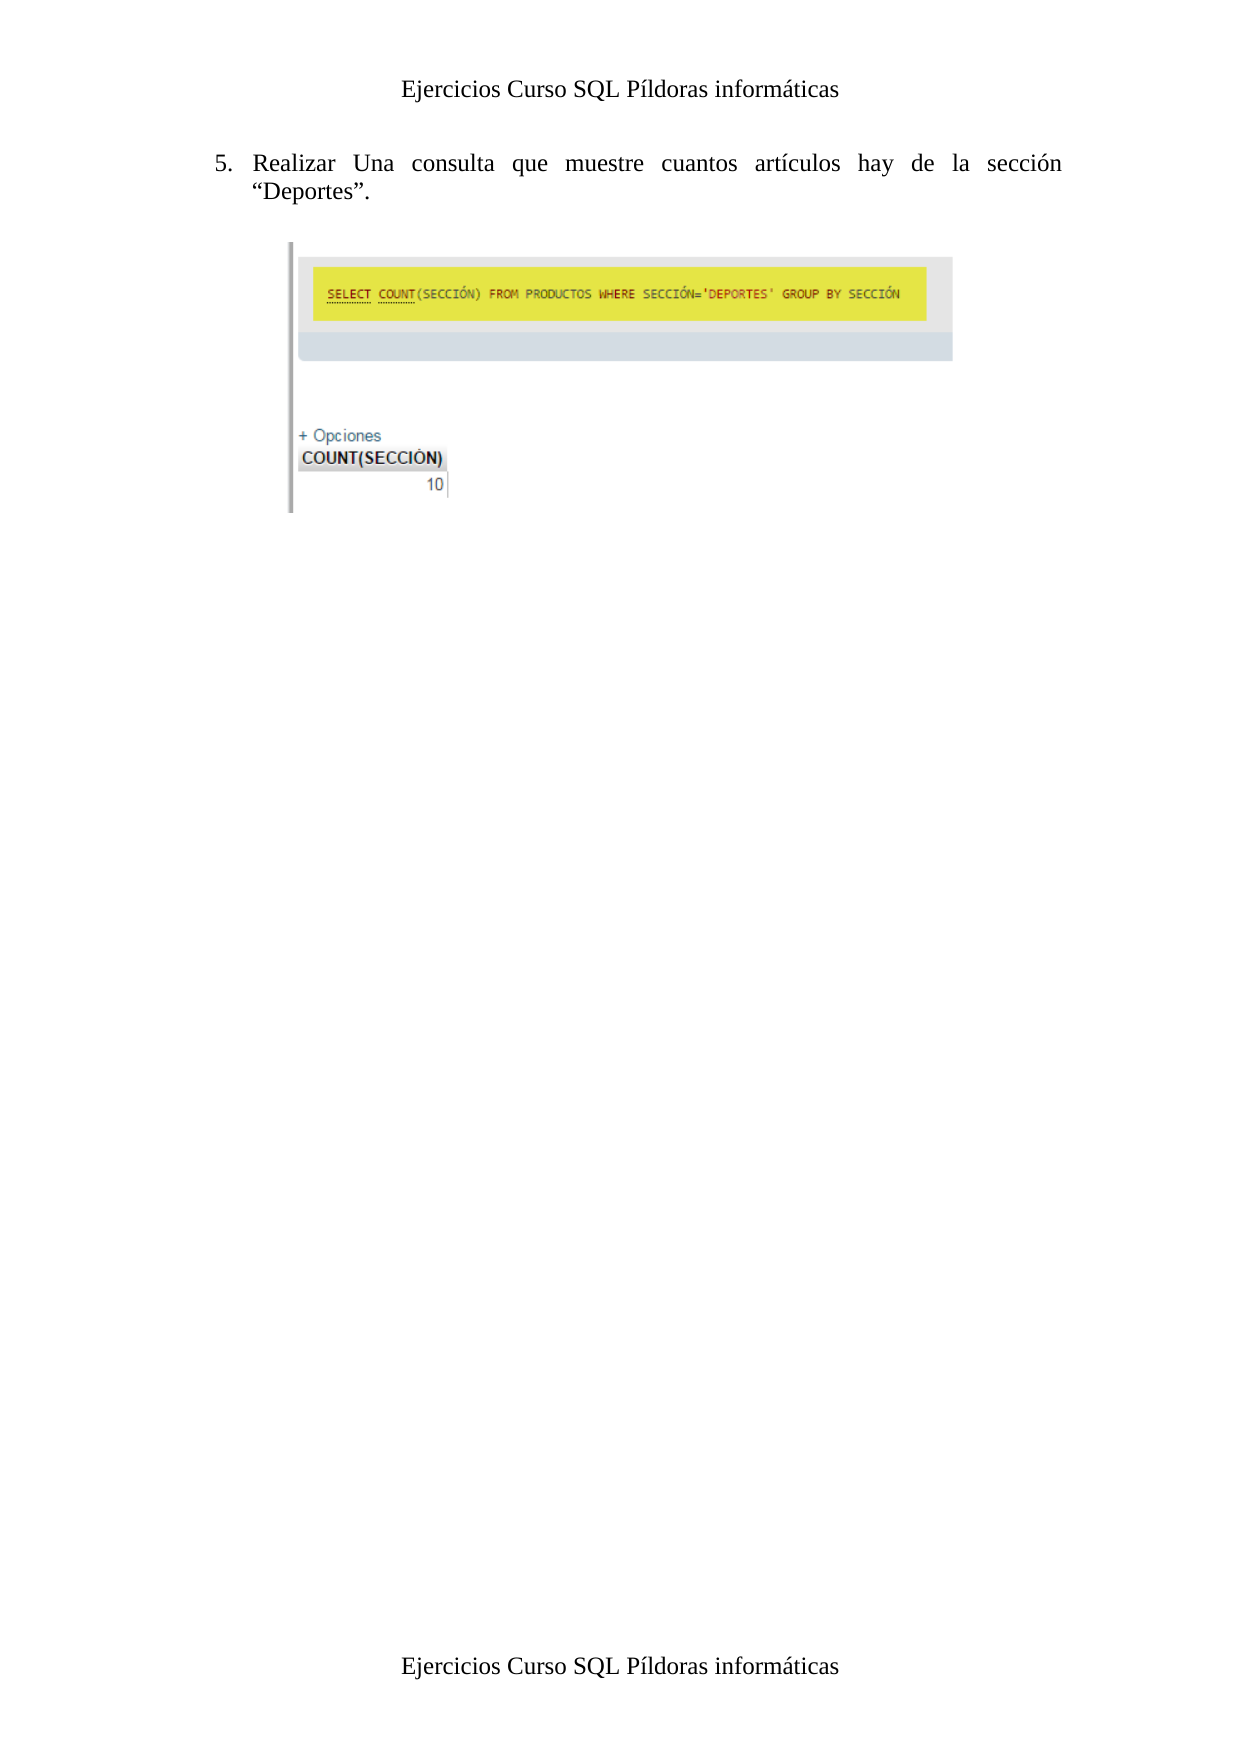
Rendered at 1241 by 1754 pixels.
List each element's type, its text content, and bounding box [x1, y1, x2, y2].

picture [287, 242, 953, 513]
list Realizar Una consulta que muestre cuantos artículos hay de la sección “Deportes”. [214, 148, 1063, 205]
